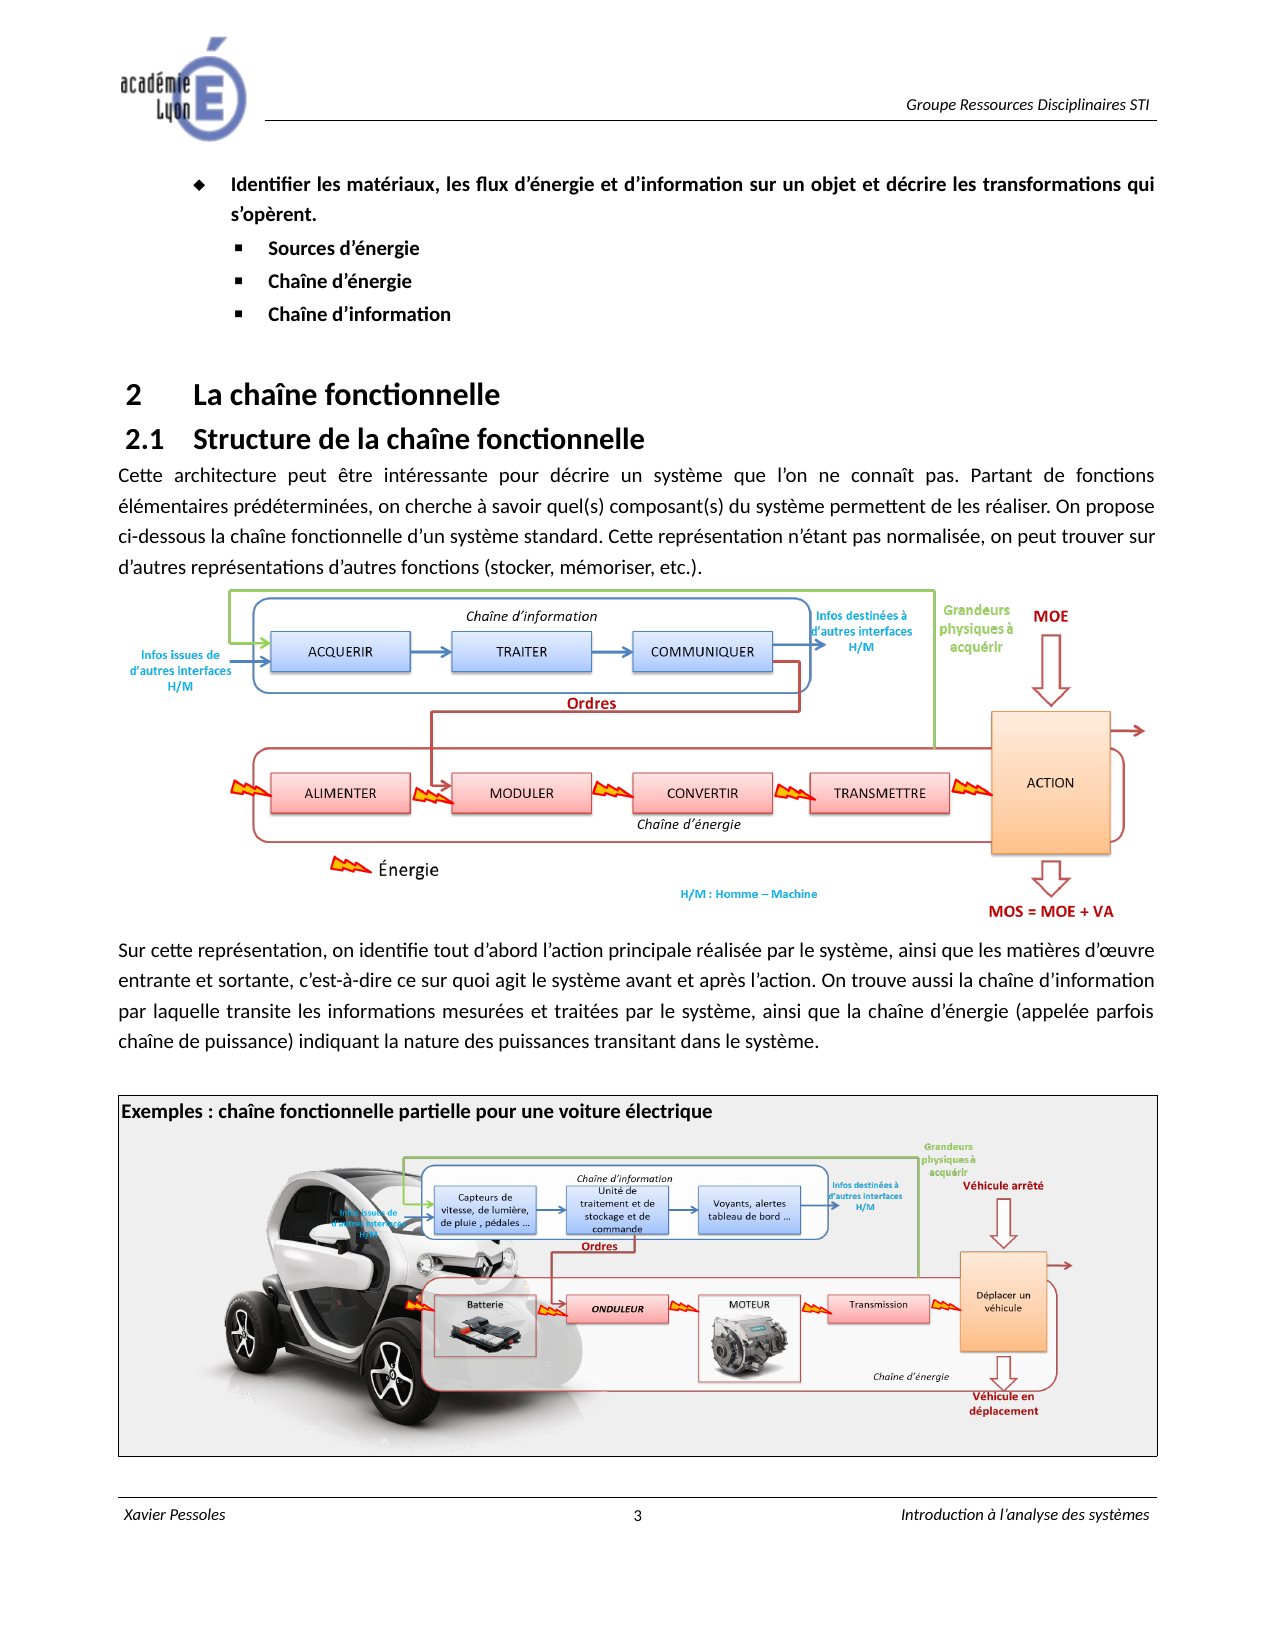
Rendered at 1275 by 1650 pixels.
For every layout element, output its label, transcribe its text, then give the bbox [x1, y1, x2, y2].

subtitle La chaîne fonctionnelle [118, 374, 1157, 413]
text Exemples : chaîne fonctionnelle partielle pour une voiture électrique [119, 1096, 1157, 1123]
text Cette architecture peut être intéressante pour décrire un système que l’on ne connaît pas. Partant de fonctions élémentaires prédéterminées, on cherche à savoir quel(s) composant(s) du système permettent de les réaliser. On propose ci-dessous la chaîne fonctionnelle d’un système standard. Cette représentation n’étant pas normalisée, on peut trouver sur d’autres représentations d’autres fonctions (stocker, mémoriser, etc.). [118, 463, 1157, 579]
list Identifier les matériaux, les flux d’énergie et d’information sur un objet et décrire les transformations qui s’opèrent. [193, 171, 1157, 227]
list Chaîne d’information [231, 302, 1157, 327]
picture [118, 587, 1157, 932]
picture [121, 36, 247, 143]
list Sources d’énergie [231, 235, 1157, 260]
text Sur cette représentation, on identifie tout d’abord l’action principale réalisée par le système, ainsi que les matières d’œuvre entrante et sortante, c’est-à-dire ce sur quoi agit le système avant et après l’action. On trouve aussi la chaîne d’information par laquelle transite les informations mesurées et traitées par le système, ainsi que la chaîne d’énergie (appelée parfois chaîne de puissance) indiquant la nature des puissances transitant dans le système. [118, 932, 1157, 1054]
subtitle Structure de la chaîne fonctionnelle [118, 419, 1157, 457]
picture [194, 1131, 1081, 1454]
list Chaîne d’énergie [231, 268, 1157, 294]
